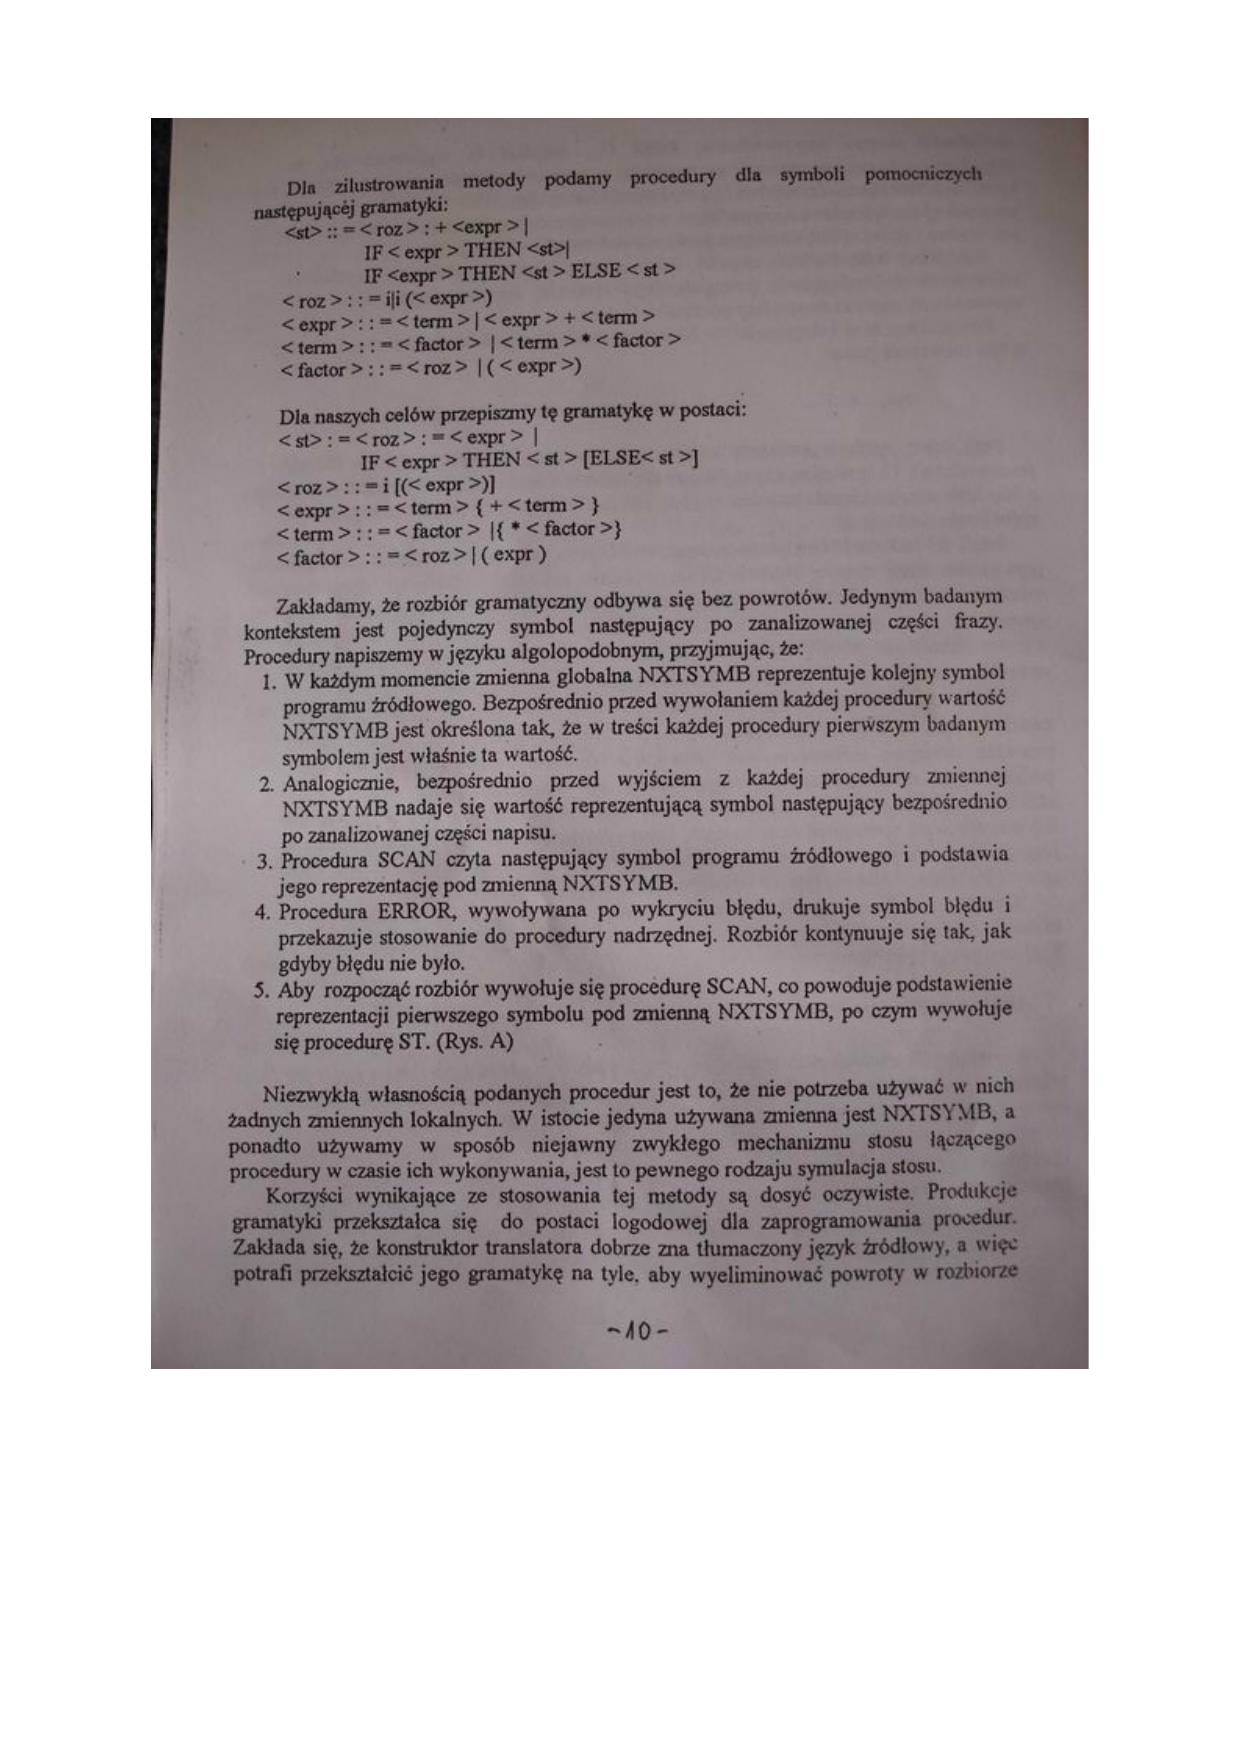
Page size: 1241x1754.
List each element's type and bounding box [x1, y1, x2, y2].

picture [151, 118, 1089, 1369]
